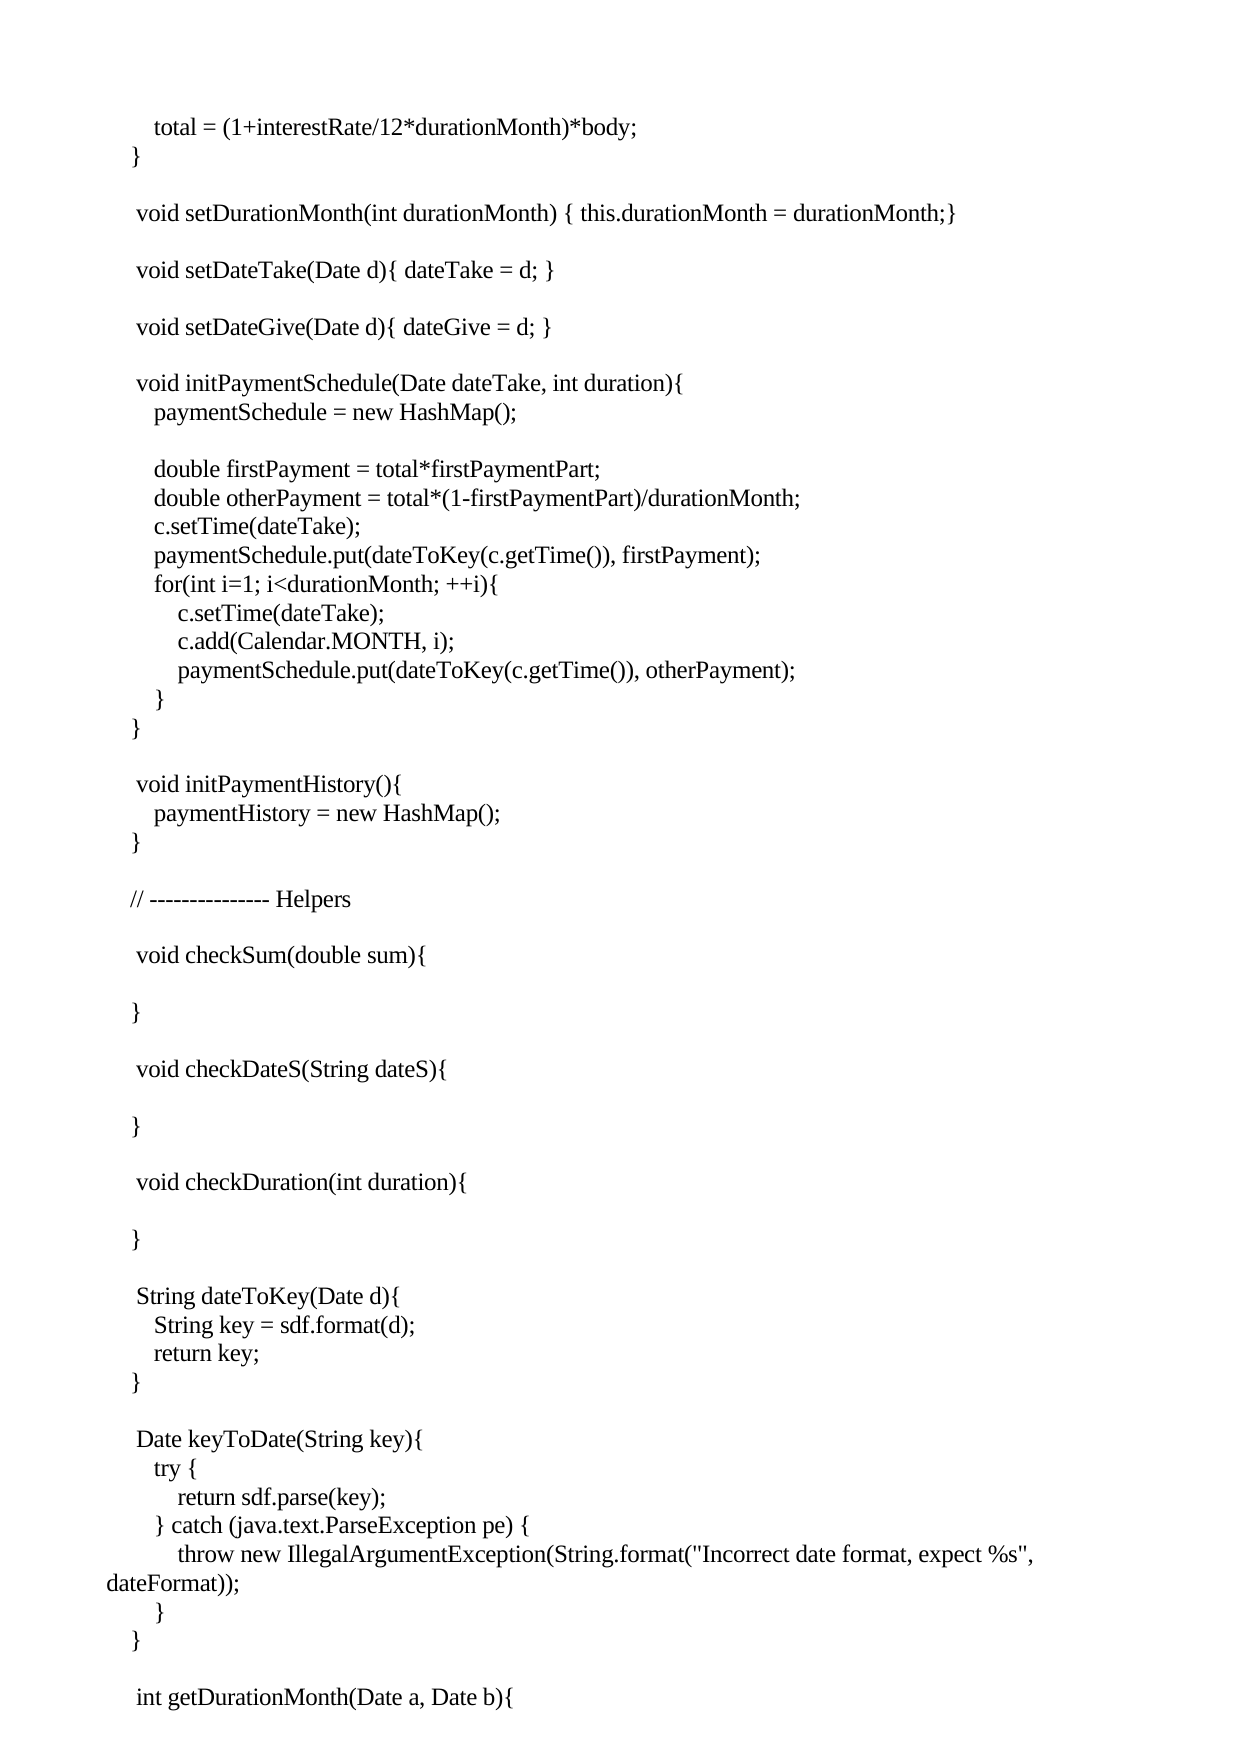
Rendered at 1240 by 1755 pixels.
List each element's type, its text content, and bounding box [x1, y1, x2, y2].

text double otherPayment = total*(1-firstPaymentPart)/durationMonth; [106, 483, 1133, 511]
text return sdf.parse(key); [106, 1482, 1133, 1510]
text paymentSchedule.put(dateToKey(c.getTime()), otherPayment); [106, 655, 1133, 684]
text } [106, 1597, 1133, 1625]
text String key = sdf.format(d); [106, 1310, 1133, 1338]
text } [106, 1625, 1133, 1654]
text // --------------- Helpers [106, 884, 1133, 912]
text paymentSchedule.put(dateToKey(c.getTime()), firstPayment); [106, 540, 1133, 569]
text void setDurationMonth(int durationMonth) { this.durationMonth = durationMonth;} [106, 198, 1133, 227]
text Date keyToDate(String key){ [106, 1424, 1133, 1453]
text } catch (java.text.ParseException pe) { [106, 1510, 1133, 1539]
text void checkDateS(String dateS){ [106, 1054, 1133, 1083]
text void checkSum(double sum){ [106, 940, 1133, 969]
text throw new IllegalArgumentException(String.format("Incorrect date format, expect %s", dateFormat)); [106, 1539, 1133, 1597]
text try { [106, 1453, 1133, 1482]
text total = (1+interestRate/12*durationMonth)*body; [106, 112, 1133, 141]
text c.setTime(dateTake); [106, 511, 1133, 540]
text } [106, 997, 1133, 1026]
text paymentHistory = new HashMap(); [106, 798, 1133, 827]
text String dateToKey(Date d){ [106, 1281, 1133, 1310]
text for(int i=1; i<durationMonth; ++i){ [106, 569, 1133, 598]
text } [106, 1224, 1133, 1253]
text return key; [106, 1338, 1133, 1367]
text } [106, 1111, 1133, 1139]
text void initPaymentSchedule(Date dateTake, int duration){ [106, 368, 1133, 397]
text } [106, 141, 1133, 170]
text int getDurationMonth(Date a, Date b){ [106, 1682, 1133, 1711]
text paymentSchedule = new HashMap(); [106, 397, 1133, 426]
text } [106, 713, 1133, 741]
text c.setTime(dateTake); [106, 598, 1133, 626]
text } [106, 1367, 1133, 1396]
text void setDateGive(Date d){ dateGive = d; } [106, 312, 1133, 340]
text } [106, 827, 1133, 856]
text double firstPayment = total*firstPaymentPart; [106, 454, 1133, 483]
text c.add(Calendar.MONTH, i); [106, 626, 1133, 655]
text } [106, 684, 1133, 713]
text void checkDuration(int duration){ [106, 1167, 1133, 1196]
text void setDateTake(Date d){ dateTake = d; } [106, 255, 1133, 283]
text void initPaymentHistory(){ [106, 769, 1133, 798]
